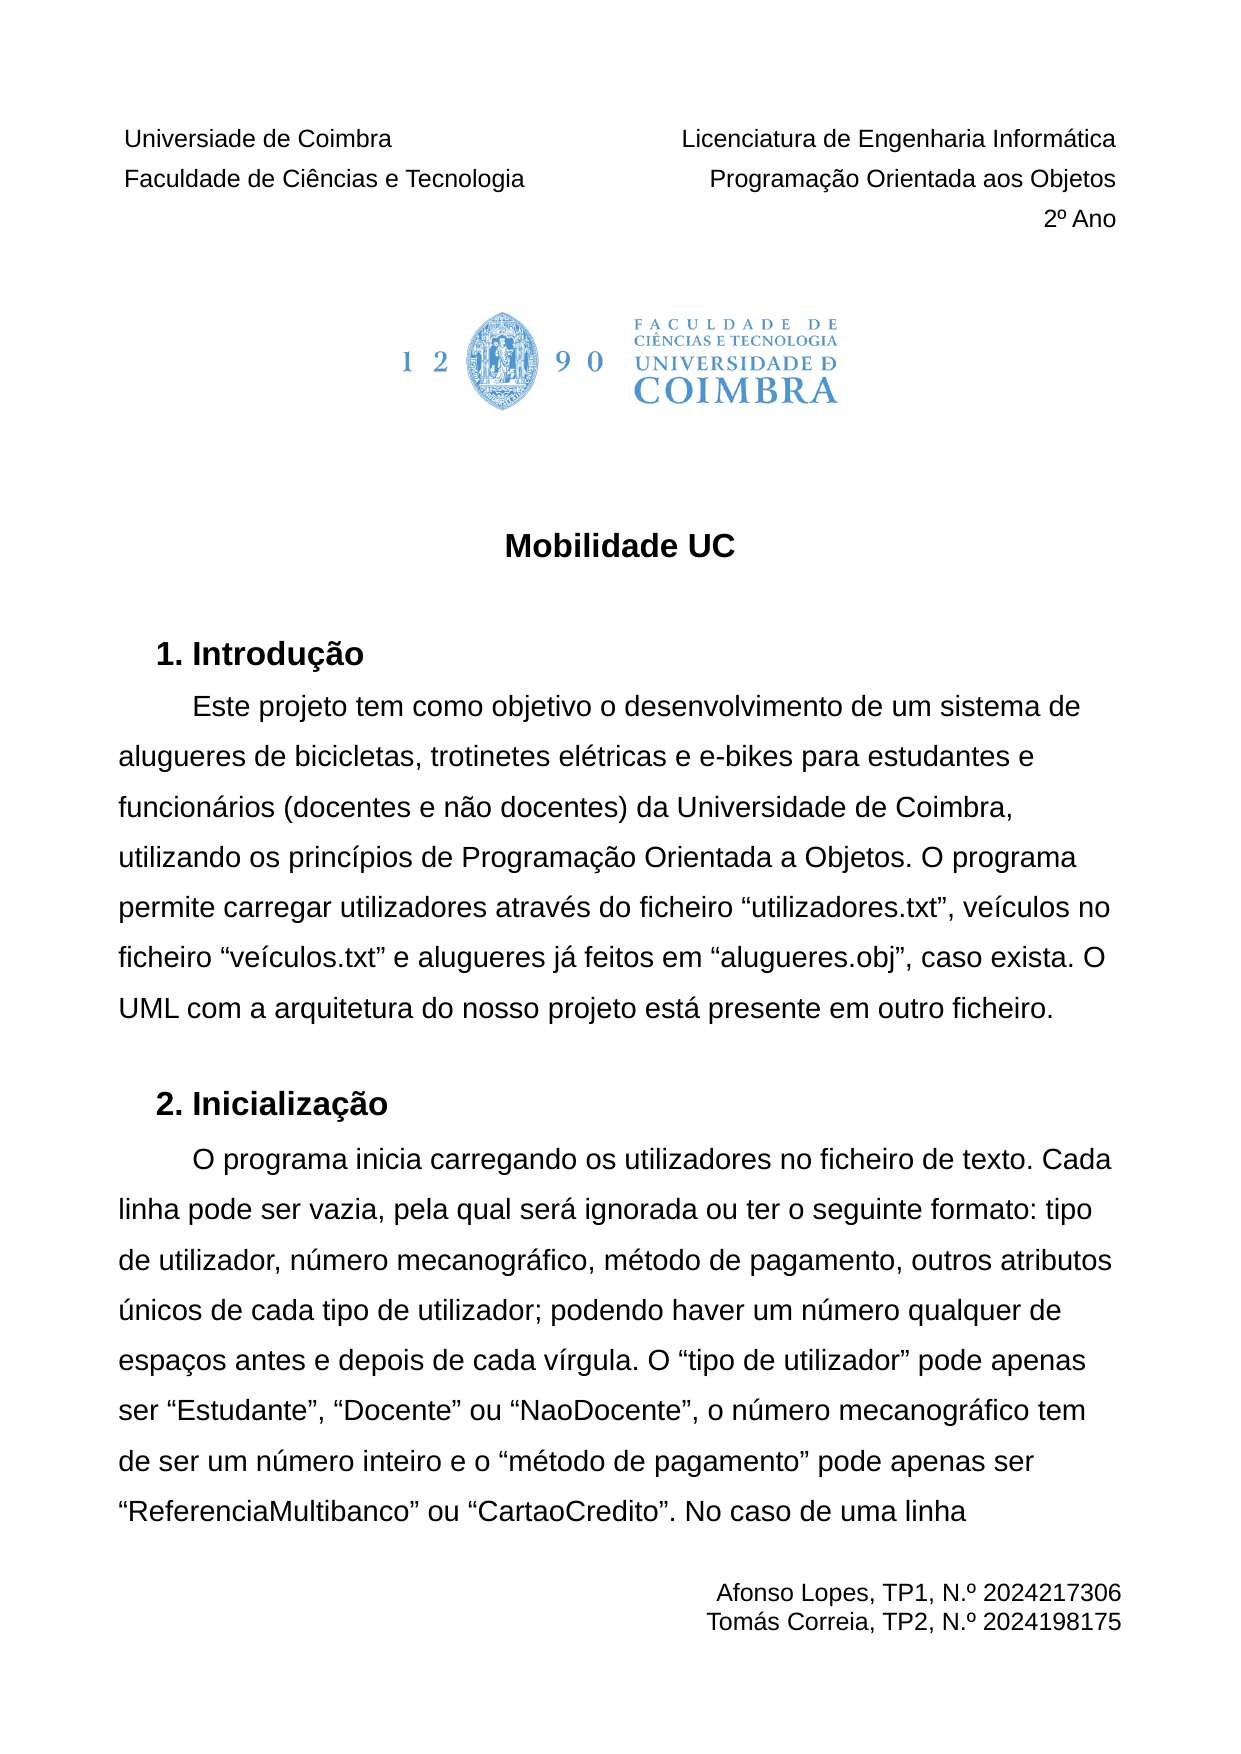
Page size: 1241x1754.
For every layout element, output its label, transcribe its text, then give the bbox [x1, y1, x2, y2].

text O programa inicia carregando os utilizadores no ficheiro de texto. Cada linha pode ser vazia, pela qual será ignorada ou ter o seguinte formato: tipo de utilizador, número mecanográfico, método de pagamento, outros atributos únicos de cada tipo de utilizador; podendo haver um número qualquer de espaços antes e depois de cada vírgula. O “tipo de utilizador” pode apenas ser “Estudante”, “Docente” ou “NaoDocente”, o número mecanográfico tem de ser um número inteiro e o “método de pagamento” pode apenas ser “ReferenciaMultibanco” ou “CartaoCredito”. No caso de uma linha [118, 1142, 1122, 1528]
list Introdução Este projeto tem como objetivo o desenvolvimento de um sistema de alugueres de bicicletas, trotinetes elétricas e e-bikes para estudantes e funcionários (docentes e não docentes) da Universidade de Coimbra, utilizando os princípios de Programação Orientada a Objetos. O programa permite carregar utilizadores através do ficheiro “utilizadores.txt”, veículos no ficheiro “veículos.txt” e alugueres já feitos em “alugueres.obj”, caso exista. O UML com a arquitetura do nosso projeto está presente em outro ficheiro. [118, 634, 1122, 1024]
picture [357, 297, 883, 454]
text Mobilidade UC [118, 526, 1122, 564]
list Inicialização [118, 1084, 1122, 1123]
